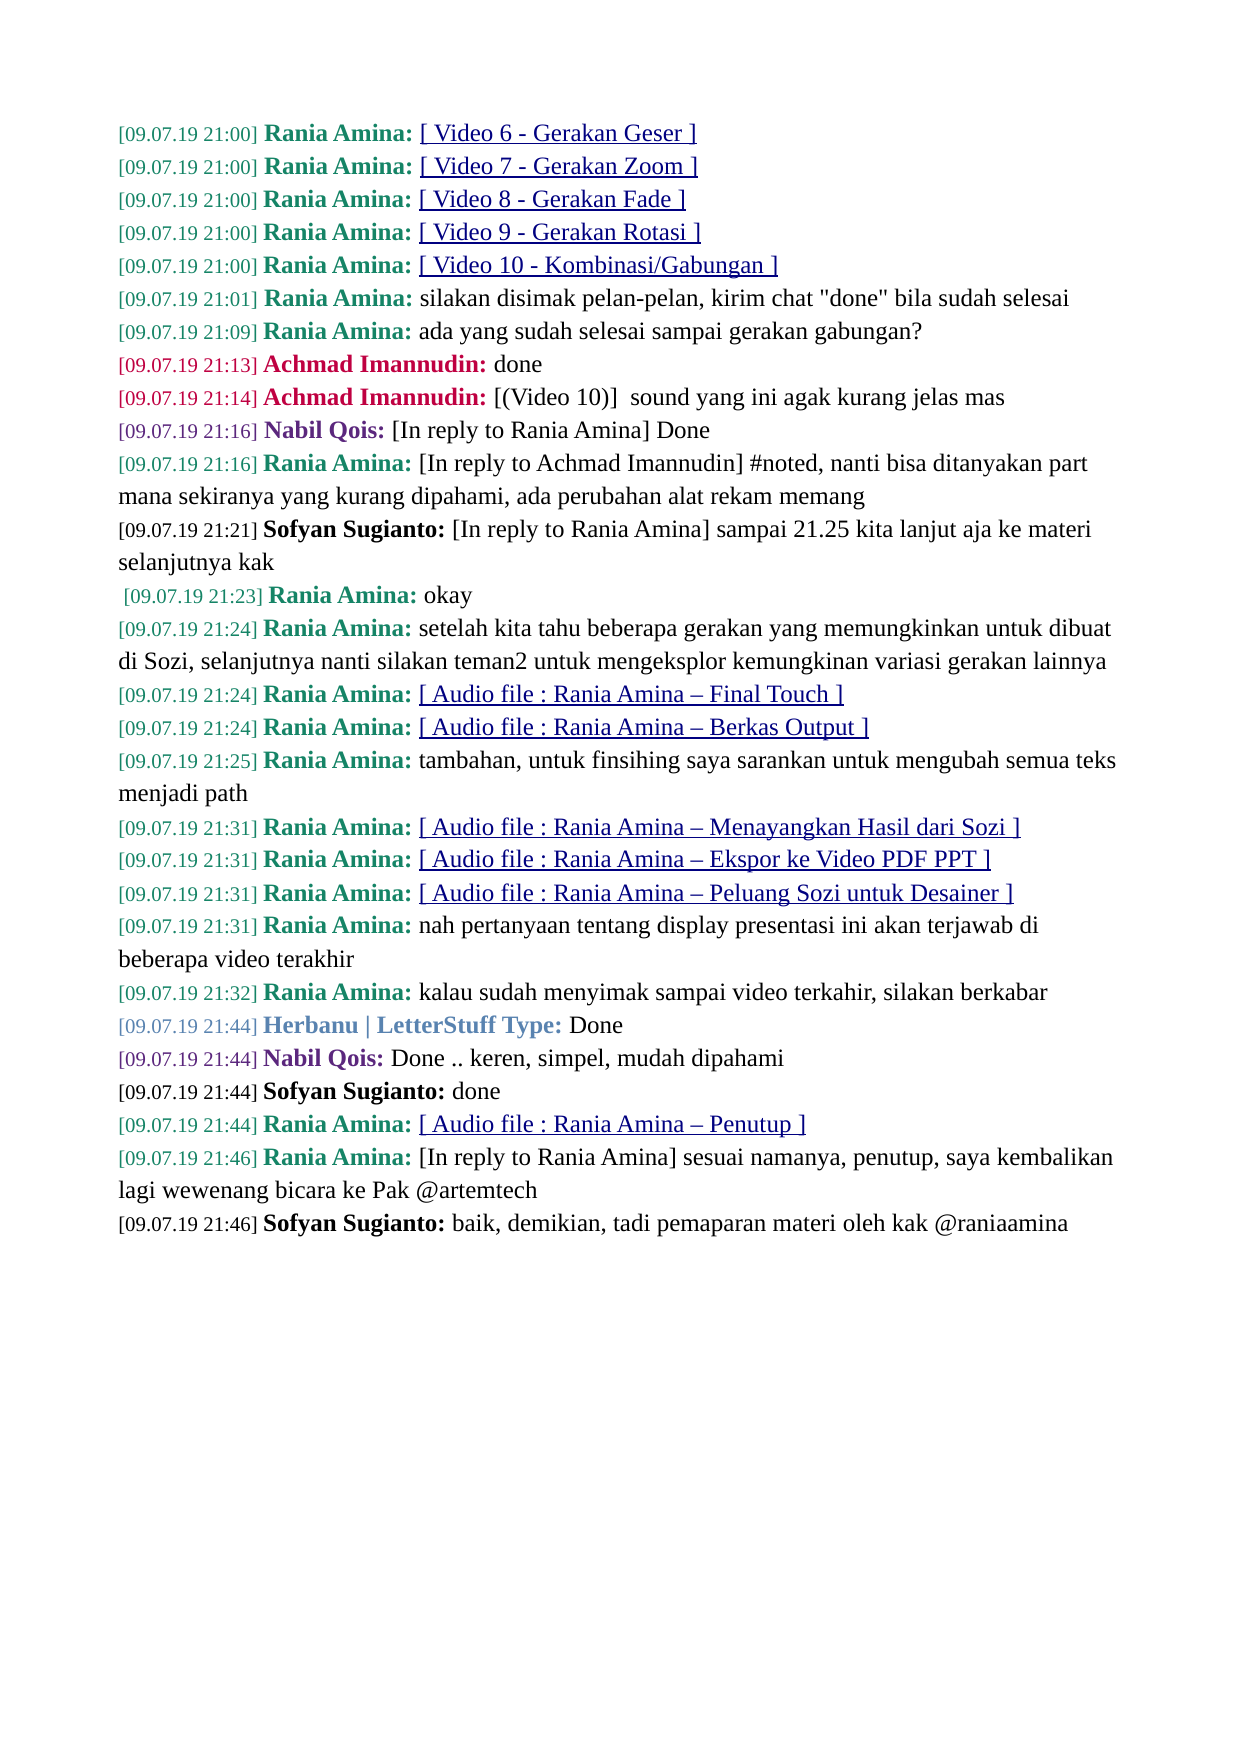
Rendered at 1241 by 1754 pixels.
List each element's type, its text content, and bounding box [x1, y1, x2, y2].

text [09.07.19 21:00] Rania Amina: [ Video 10 - Kombinasi/Gabungan ] [118, 250, 1122, 279]
text [09.07.19 21:00] Rania Amina: [ Video 6 - Gerakan Geser ] [118, 118, 1122, 147]
text [09.07.19 21:23] Rania Amina: okay [118, 580, 1122, 609]
text [09.07.19 21:44] Nabil Qois: Done .. keren, simpel, mudah dipahami [118, 1043, 1122, 1071]
text [09.07.19 21:16] Rania Amina: [In reply to Achmad Imannudin] #noted, nanti bisa ditanyakan part mana sekiranya yang kurang dipahami, ada perubahan alat rekam memang [118, 448, 1122, 510]
text [09.07.19 21:00] Rania Amina: [ Video 9 - Gerakan Rotasi ] [118, 217, 1122, 246]
text [09.07.19 21:44] Herbanu | LetterStuff Type: Done [118, 1010, 1122, 1038]
text [09.07.19 21:24] Rania Amina: [ Audio file : Rania Amina – Final Touch ] [118, 679, 1122, 708]
text [09.07.19 21:44] Sofyan Sugianto: done [118, 1076, 1122, 1104]
text [09.07.19 21:24] Rania Amina: setelah kita tahu beberapa gerakan yang memungkinkan untuk dibuat di Sozi, selanjutnya nanti silakan teman2 untuk mengeksplor kemungkinan variasi gerakan lainnya [118, 613, 1122, 675]
text [09.07.19 21:00] Rania Amina: [ Video 7 - Gerakan Zoom ] [118, 151, 1122, 180]
text [09.07.19 21:44] Rania Amina: [ Audio file : Rania Amina – Penutup ] [118, 1109, 1122, 1137]
text [09.07.19 21:46] Sofyan Sugianto: baik, demikian, tadi pemaparan materi oleh kak @raniaamina [118, 1208, 1122, 1237]
text [09.07.19 21:13] Achmad Imannudin: done [118, 349, 1122, 378]
text [09.07.19 21:46] Rania Amina: [In reply to Rania Amina] sesuai namanya, penutup, saya kembalikan lagi wewenang bicara ke Pak @artemtech [118, 1142, 1122, 1203]
text [09.07.19 21:14] Achmad Imannudin: [(Video 10)] sound yang ini agak kurang jelas mas [118, 382, 1122, 411]
text [09.07.19 21:31] Rania Amina: [ Audio file : Rania Amina – Menayangkan Hasil dari Sozi ] [118, 812, 1122, 840]
text [09.07.19 21:31] Rania Amina: [ Audio file : Rania Amina – Ekspor ke Video PDF PPT ] [118, 844, 1122, 873]
text [09.07.19 21:01] Rania Amina: silakan disimak pelan-pelan, kirim chat "done" bila sudah selesai [118, 283, 1122, 312]
text [09.07.19 21:32] Rania Amina: kalau sudah menyimak sampai video terkahir, silakan berkabar [118, 977, 1122, 1005]
text [09.07.19 21:09] Rania Amina: ada yang sudah selesai sampai gerakan gabungan? [118, 316, 1122, 345]
text [09.07.19 21:24] Rania Amina: [ Audio file : Rania Amina – Berkas Output ] [118, 712, 1122, 741]
text [09.07.19 21:25] Rania Amina: tambahan, untuk finsihing saya sarankan untuk mengubah semua teks menjadi path [118, 746, 1122, 807]
text [09.07.19 21:00] Rania Amina: [ Video 8 - Gerakan Fade ] [118, 184, 1122, 213]
text [09.07.19 21:21] Sofyan Sugianto: [In reply to Rania Amina] sampai 21.25 kita lanjut aja ke materi selanjutnya kak [118, 514, 1122, 576]
text [09.07.19 21:16] Nabil Qois: [In reply to Rania Amina] Done [118, 415, 1122, 444]
text [09.07.19 21:31] Rania Amina: nah pertanyaan tentang display presentasi ini akan terjawab di beberapa video terakhir [118, 911, 1122, 972]
text [09.07.19 21:31] Rania Amina: [ Audio file : Rania Amina – Peluang Sozi untuk Desainer ] [118, 878, 1122, 906]
